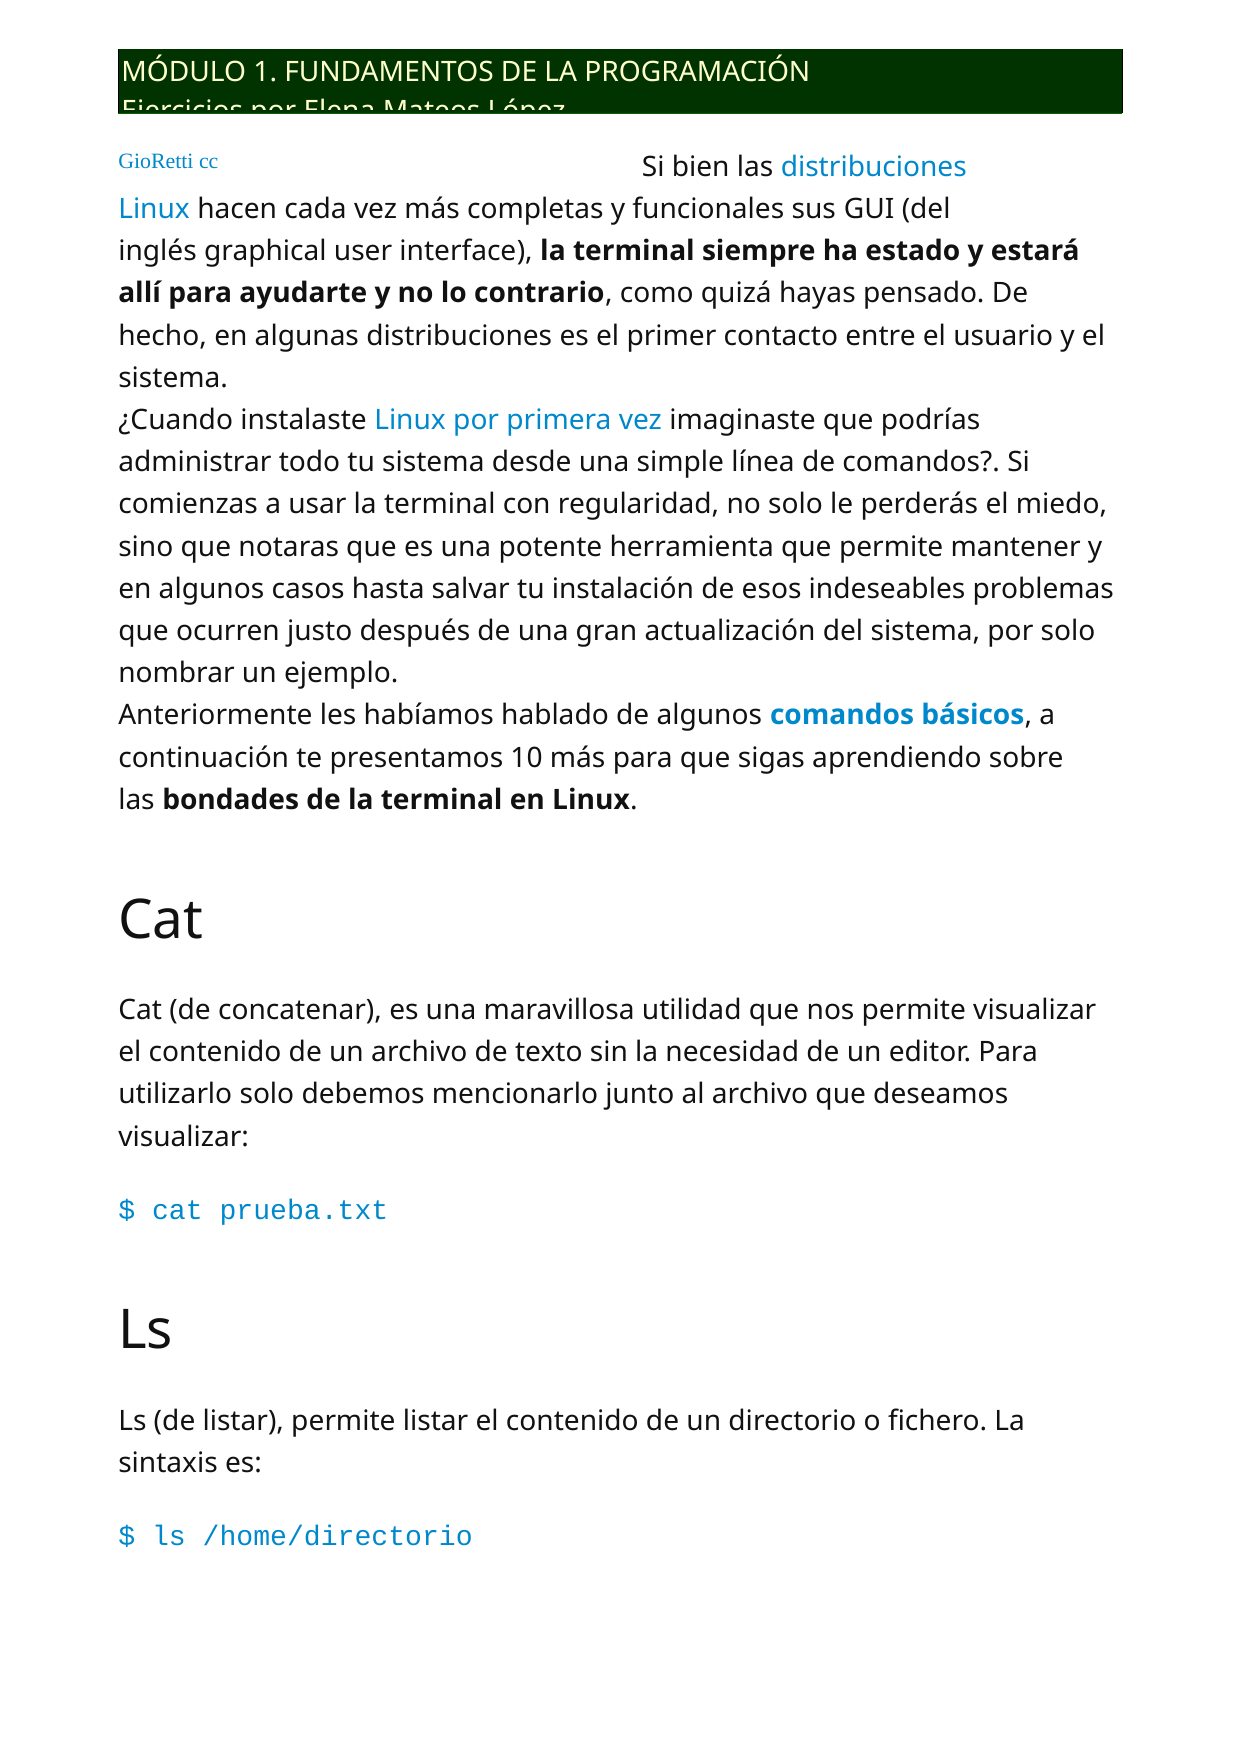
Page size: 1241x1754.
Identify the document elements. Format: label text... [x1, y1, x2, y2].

text $ cat prueba.txt [118, 1186, 1122, 1228]
text Si bien las distribuciones Linux hacen cada vez más completas y funcionales sus GUI (del inglés graphical user interface), la terminal siempre ha estado y estará allí para ayudarte y no lo contrario, como quizá hayas pensado. De hecho, en algunas distribuciones es el primer contacto entre el usuario y el sistema. [118, 142, 1122, 396]
text $ ls /home/directorio [118, 1512, 1122, 1554]
text Cat (de concatenar), es una maravillosa utilidad que nos permite visualizar el contenido de un archivo de texto sin la necesidad de un editor. Para utilizarlo solo debemos mencionarlo junto al archivo que deseamos visualizar: [118, 986, 1122, 1154]
text GioRetti cc [118, 142, 642, 174]
subtitle Ls [118, 1290, 1122, 1365]
subtitle Cat [118, 880, 1122, 954]
text Anteriormente les habíamos hablado de algunos comandos básicos, a continuación te presentamos 10 más para que sigas aprendiendo sobre las bondades de la terminal en Linux. [118, 691, 1122, 817]
text Ls (de listar), permite listar el contenido de un directorio o fichero. La sintaxis es: [118, 1396, 1122, 1480]
text ¿Cuando instalaste Linux por primera vez imaginaste que podrías administrar todo tu sistema desde una simple línea de comandos?. Si comienzas a usar la terminal con regularidad, no solo le perderás el miedo, sino que notaras que es una potente herramienta que permite mantener y en algunos casos hasta salvar tu instalación de esos indeseables problemas que ocurren justo después de una gran actualización del sistema, por solo nombrar un ejemplo. [118, 396, 1122, 691]
